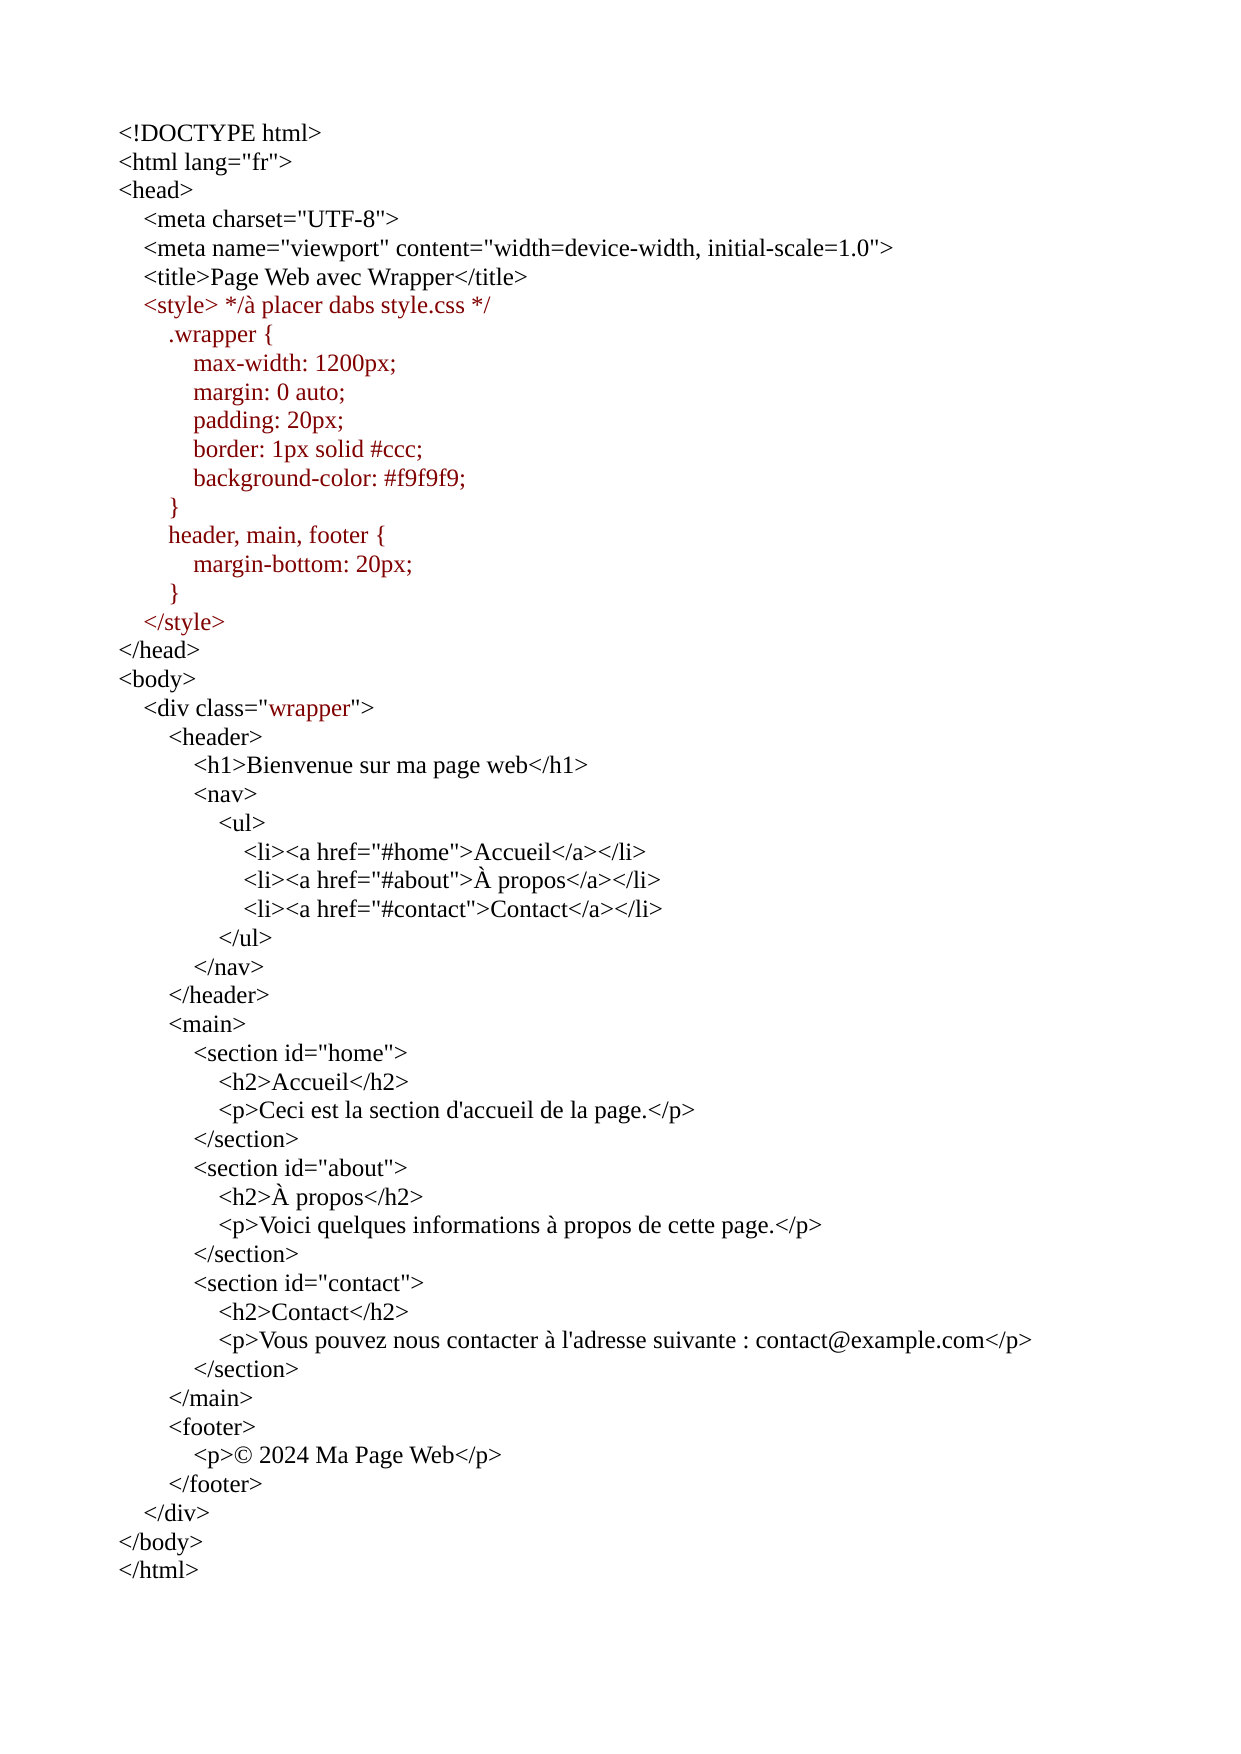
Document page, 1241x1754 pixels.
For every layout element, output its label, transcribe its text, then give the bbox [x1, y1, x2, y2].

text <footer> [118, 1412, 1122, 1441]
text </body> [118, 1527, 1122, 1556]
text <nav> [118, 779, 1122, 808]
text <meta charset="UTF-8"> [118, 204, 1122, 233]
text </section> [118, 1354, 1122, 1383]
text </main> [118, 1383, 1122, 1412]
text <section id="home"> [118, 1038, 1122, 1067]
text <section id="contact"> [118, 1268, 1122, 1297]
text } [118, 492, 1122, 521]
text </header> [118, 981, 1122, 1009]
text <li><a href="#about">À propos</a></li> [118, 866, 1122, 894]
text <body> [118, 664, 1122, 693]
text <ul> [118, 808, 1122, 837]
text <header> [118, 722, 1122, 751]
text <li><a href="#contact">Contact</a></li> [118, 894, 1122, 923]
text } [118, 578, 1122, 607]
text padding: 20px; [118, 406, 1122, 434]
text <h2>À propos</h2> [118, 1182, 1122, 1211]
text <div class="wrapper"> [118, 693, 1122, 722]
text </nav> [118, 952, 1122, 981]
text <title>Page Web avec Wrapper</title> [118, 262, 1122, 291]
text <!DOCTYPE html> [118, 118, 1122, 147]
text <main> [118, 1009, 1122, 1038]
text <h2>Contact</h2> [118, 1297, 1122, 1326]
text </div> [118, 1498, 1122, 1527]
text </section> [118, 1124, 1122, 1153]
text <p>Voici quelques informations à propos de cette page.</p> [118, 1211, 1122, 1239]
text </style> [118, 607, 1122, 636]
text <head> [118, 176, 1122, 204]
text <html lang="fr"> [118, 147, 1122, 176]
text </head> [118, 636, 1122, 664]
text header, main, footer { [118, 521, 1122, 549]
text </footer> [118, 1469, 1122, 1498]
text .wrapper { [118, 319, 1122, 348]
text <style> */à placer dabs style.css */ [118, 291, 1122, 319]
text <h1>Bienvenue sur ma page web</h1> [118, 751, 1122, 779]
text <p>Ceci est la section d'accueil de la page.</p> [118, 1096, 1122, 1124]
text <p>Vous pouvez nous contacter à l'adresse suivante : contact@example.com</p> [118, 1326, 1122, 1354]
text </section> [118, 1239, 1122, 1268]
text <h2>Accueil</h2> [118, 1067, 1122, 1096]
text background-color: #f9f9f9; [118, 463, 1122, 492]
text </ul> [118, 923, 1122, 952]
text margin: 0 auto; [118, 377, 1122, 406]
text border: 1px solid #ccc; [118, 434, 1122, 463]
text max-width: 1200px; [118, 348, 1122, 377]
text </html> [118, 1556, 1122, 1584]
text <meta name="viewport" content="width=device-width, initial-scale=1.0"> [118, 233, 1122, 262]
text <li><a href="#home">Accueil</a></li> [118, 837, 1122, 866]
text <p>© 2024 Ma Page Web</p> [118, 1441, 1122, 1469]
text <section id="about"> [118, 1153, 1122, 1182]
text margin-bottom: 20px; [118, 549, 1122, 578]
